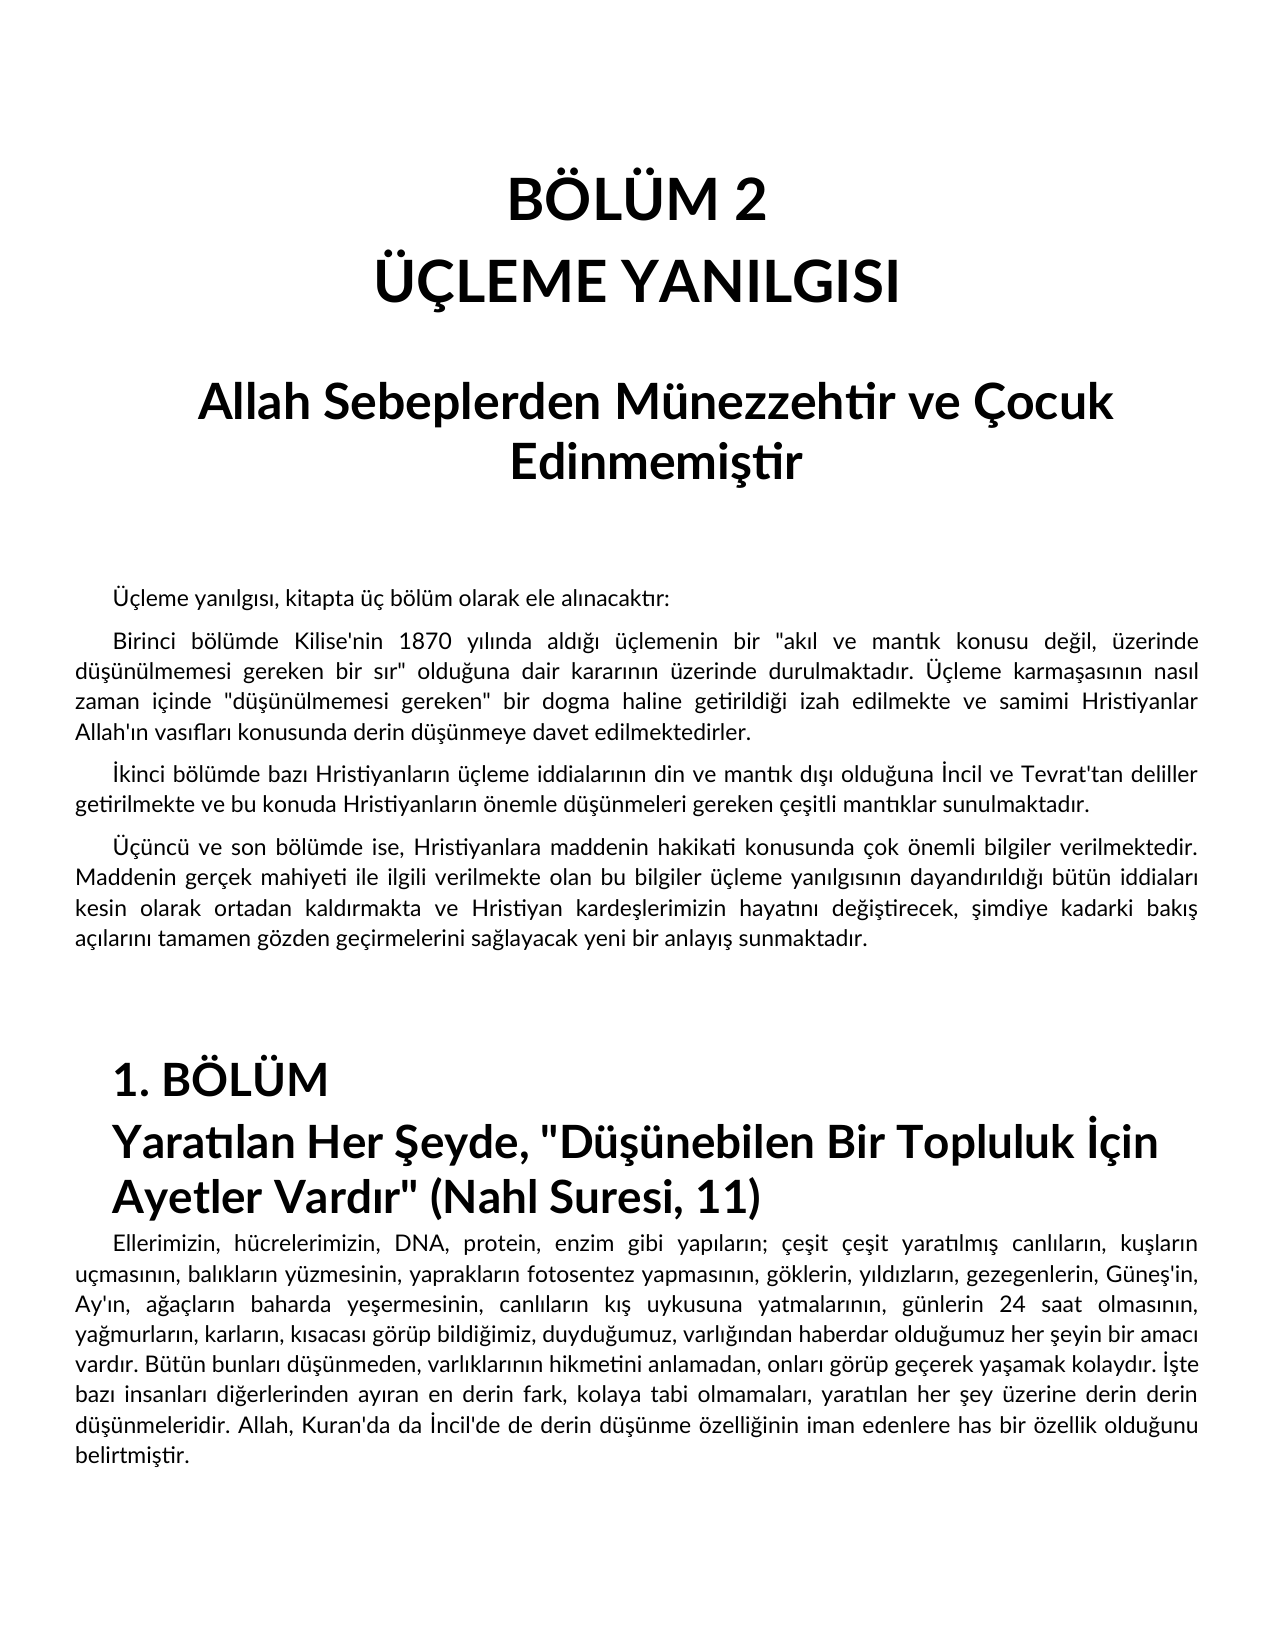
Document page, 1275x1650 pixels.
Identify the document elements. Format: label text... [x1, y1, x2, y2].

text Birinci bölümde Kilise'nin 1870 yılında aldığı üçlemenin bir "akıl ve mantık konusu değil, üzerinde düşünülmemesi gereken bir sır" olduğuna dair kararının üzerinde durulmaktadır. Üçleme karmaşasının nasıl zaman içinde "düşünülmemesi gereken" bir dogma haline getirildiği izah edilmekte ve samimi Hristiyanlar Allah'ın vasıfları konusunda derin düşünmeye davet edilmektedirler. [75, 627, 1200, 745]
subtitle 1. BÖLÜM [112, 1052, 1200, 1107]
subtitle BÖLÜM 2 [75, 162, 1200, 232]
text Üçüncü ve son bölümde ise, Hristiyanlara maddenin hakikati konusunda çok önemli bilgiler verilmektedir. Maddenin gerçek mahiyeti ile ilgili verilmekte olan bu bilgiler üçleme yanılgısının dayandırıldığı bütün iddiaları kesin olarak ortadan kaldırmakta ve Hristiyan kardeşlerimizin hayatını değiştirecek, şimdiye kadarki bakış açılarını tamamen gözden geçirmelerini sağlayacak yeni bir anlayış sunmaktadır. [75, 833, 1200, 951]
subtitle Yaratılan Her Şeyde, "Düşünebilen Bir Topluluk İçin Ayetler Vardır" (Nahl Suresi, 11) [112, 1113, 1200, 1223]
subtitle ÜÇLEME YANILGISI [75, 245, 1200, 315]
text Ellerimizin, hücrelerimizin, DNA, protein, enzim gibi yapıların; çeşit çeşit yaratılmış canlıların, kuşların uçmasının, balıkların yüzmesinin, yaprakların fotosentez yapmasının, göklerin, yıldızların, gezegenlerin, Güneş'in, Ay'ın, ağaçların baharda yeşermesinin, canlıların kış uykusuna yatmalarının, günlerin 24 saat olmasının, yağmurların, karların, kısacası görüp bildiğimiz, duyduğumuz, varlığından haberdar olduğumuz her şeyin bir amacı vardır. Bütün bunları düşünmeden, varlıklarının hikmetini anlamadan, onları görüp geçerek yaşamak kolaydır. İşte bazı insanları diğerlerinden ayıran en derin fark, kolaya tabi olmamaları, yaratılan her şey üzerine derin derin düşünmeleridir. Allah, Kuran'da da İncil'de de derin düşünme özelliğinin iman edenlere has bir özellik olduğunu belirtmiştir. [75, 1229, 1200, 1468]
text İkinci bölümde bazı Hristiyanların üçleme iddialarının din ve mantık dışı olduğuna İncil ve Tevrat'tan deliller getirilmekte ve bu konuda Hristiyanların önemle düşünmeleri gereken çeşitli mantıklar sunulmaktadır. [75, 760, 1200, 818]
text Üçleme yanılgısı, kitapta üç bölüm olarak ele alınacaktır: [75, 584, 1200, 611]
subtitle Allah Sebeplerden Münezzehtir ve Çocuk Edinmemiştir [112, 370, 1200, 490]
